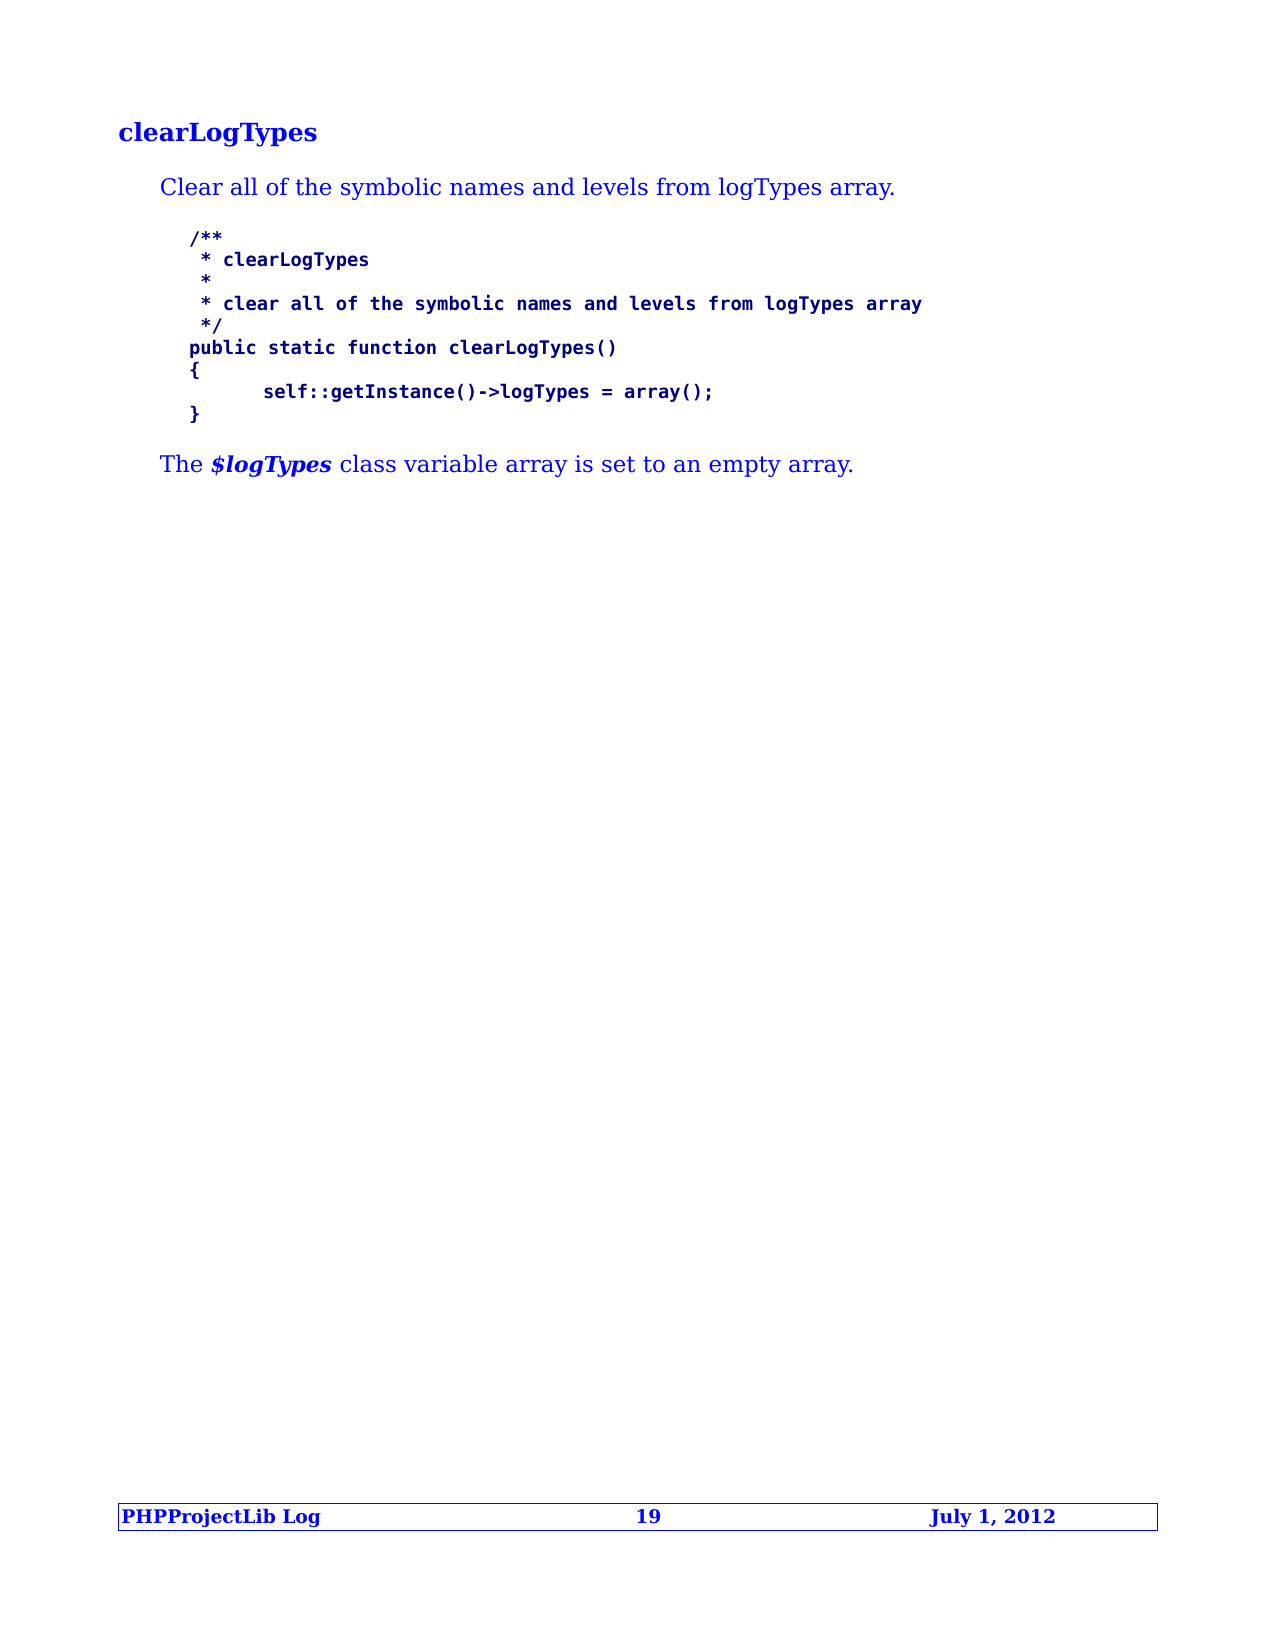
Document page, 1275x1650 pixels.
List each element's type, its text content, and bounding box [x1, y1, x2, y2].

title clearLogTypes [118, 118, 1157, 147]
list { [189, 359, 1157, 381]
list */ [189, 315, 1157, 337]
list } [189, 402, 1157, 424]
list public static function clearLogTypes() [189, 337, 1157, 359]
list /** [189, 227, 1157, 249]
list * clearLogTypes [189, 249, 1157, 271]
list self::getInstance()->logTypes = array(); [189, 381, 1157, 402]
list * clear all of the symbolic names and levels from logTypes array [189, 293, 1157, 315]
text The $logTypes class variable array is set to an empty array. [159, 451, 1157, 478]
list * [189, 271, 1157, 293]
text Clear all of the symbolic names and levels from logTypes array. [159, 174, 1157, 201]
